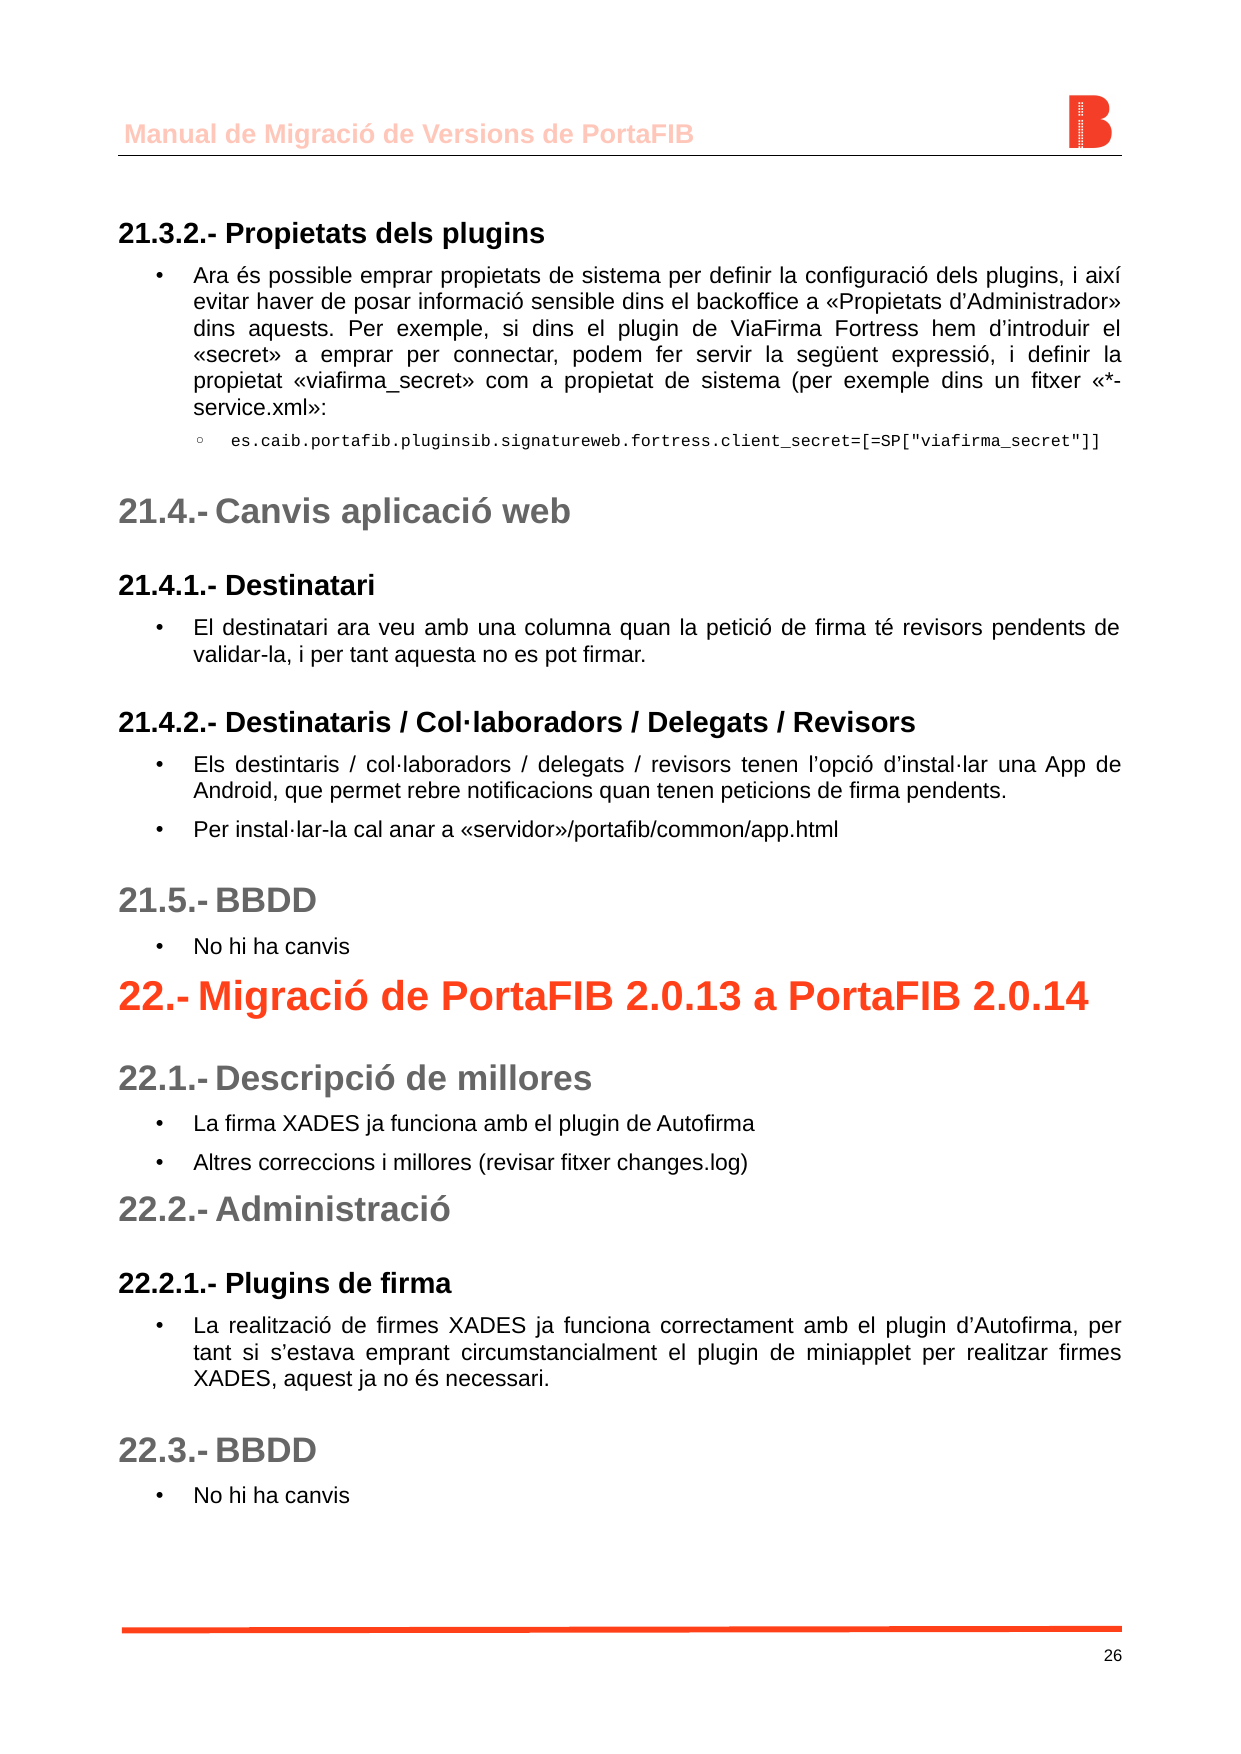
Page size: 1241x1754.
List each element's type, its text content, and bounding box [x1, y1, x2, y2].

subtitle Destinatari [118, 568, 1122, 602]
list El destinatari ara veu amb una columna quan la petició de firma té revisors pendents de validar-la, i per tant aquesta no es pot firmar. [156, 614, 1122, 667]
subtitle BBDD [118, 880, 1122, 920]
list No hi ha canvis [156, 933, 1122, 959]
list La realització de firmes XADES ja funciona correctament amb el plugin d’Autofirma, per tant si s’estava emprant circumstancialment el plugin de miniapplet per realitzar firmes XADES, aquest ja no és necessari. [156, 1312, 1122, 1391]
list La firma XADES ja funciona amb el plugin de Autofirma [156, 1110, 1122, 1137]
list Ara és possible emprar propietats de sistema per definir la configuració dels plugins, i així evitar haver de posar informació sensible dins el backoffice a «Propietats d’Administrador» dins aquests. Per exemple, si dins el plugin de ViaFirma Fortress hem d’introduir el «secret» a emprar per connectar, podem fer servir la següent expressió, i definir la propietat «viafirma_secret» com a propietat de sistema (per exemple dins un fitxer «*-service.xml»: [156, 262, 1122, 420]
list Per instal·lar-la cal anar a «servidor»/portafib/common/app.html [156, 816, 1122, 842]
subtitle BBDD [118, 1429, 1122, 1470]
subtitle Administració [118, 1188, 1122, 1229]
subtitle Descripció de millores [118, 1057, 1122, 1098]
list Els destintaris / col·laboradors / delegats / revisors tenen l’opció d’instal·lar una App de Android, que permet rebre notificacions quan tenen peticions de firma pendents. [156, 751, 1122, 803]
subtitle Propietats dels plugins [118, 216, 1122, 249]
list Altres correccions i millores (revisar fitxer changes.log) [156, 1149, 1122, 1176]
subtitle Migració de PortaFIB 2.0.13 a PortaFIB 2.0.14 [118, 972, 1122, 1020]
subtitle Canvis aplicació web [118, 490, 1122, 531]
subtitle Destinataris / Col·laboradors / Delegats / Revisors [118, 704, 1122, 738]
list No hi ha canvis [156, 1482, 1122, 1508]
subtitle Plugins de firma [118, 1266, 1122, 1300]
picture [1063, 94, 1117, 150]
list es.caib.portafib.pluginsib.signatureweb.fortress.client_secret=[=SP["viafirma_secret"]] [193, 432, 1122, 451]
